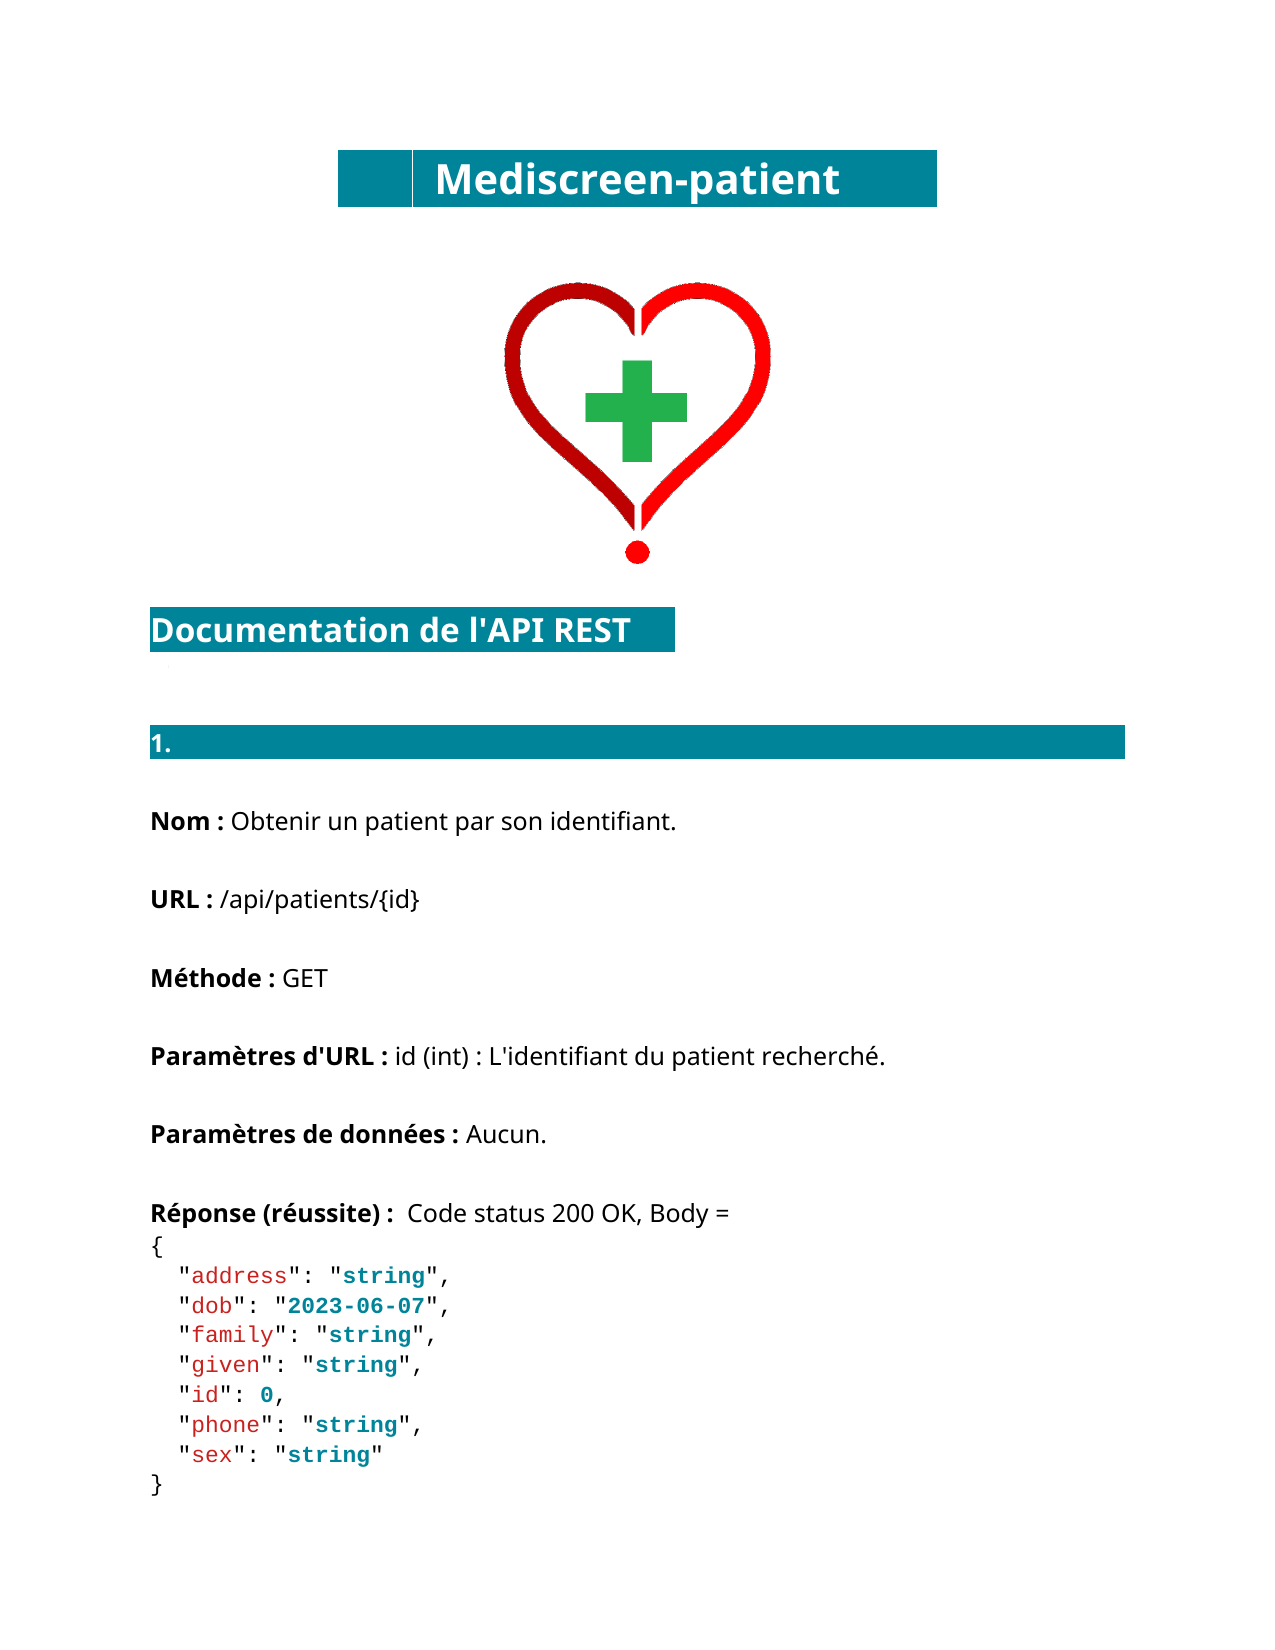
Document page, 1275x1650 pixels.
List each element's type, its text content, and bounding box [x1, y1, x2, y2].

text Mediscreen-patient [150, 150, 1125, 207]
text Méthode : GET [150, 960, 1125, 994]
text "given": "string", [150, 1353, 1125, 1379]
text "phone": "string", [150, 1413, 1125, 1439]
text Paramètres d'URL : id (int) : L'identifiant du patient recherché. [150, 1038, 1125, 1073]
picture [504, 280, 771, 566]
text Nom : Obtenir un patient par son identifiant. [150, 803, 1125, 838]
text URL : /api/patients/{id} [150, 882, 1125, 916]
text { [150, 1234, 1125, 1260]
subtitle Documentation de l'API REST [150, 607, 1125, 652]
text Réponse (réussite) : Code status 200 OK, Body = [150, 1195, 1125, 1229]
text "address": "string", [150, 1264, 1125, 1290]
text "id": 0, [150, 1383, 1125, 1409]
text 1. [150, 725, 1125, 759]
text "dob": "2023-06-07", [150, 1294, 1125, 1320]
text "family": "string", [150, 1324, 1125, 1350]
text Paramètres de données : Aucun. [150, 1117, 1125, 1151]
text "sex": "string" [150, 1443, 1125, 1469]
text } [150, 1473, 1125, 1499]
